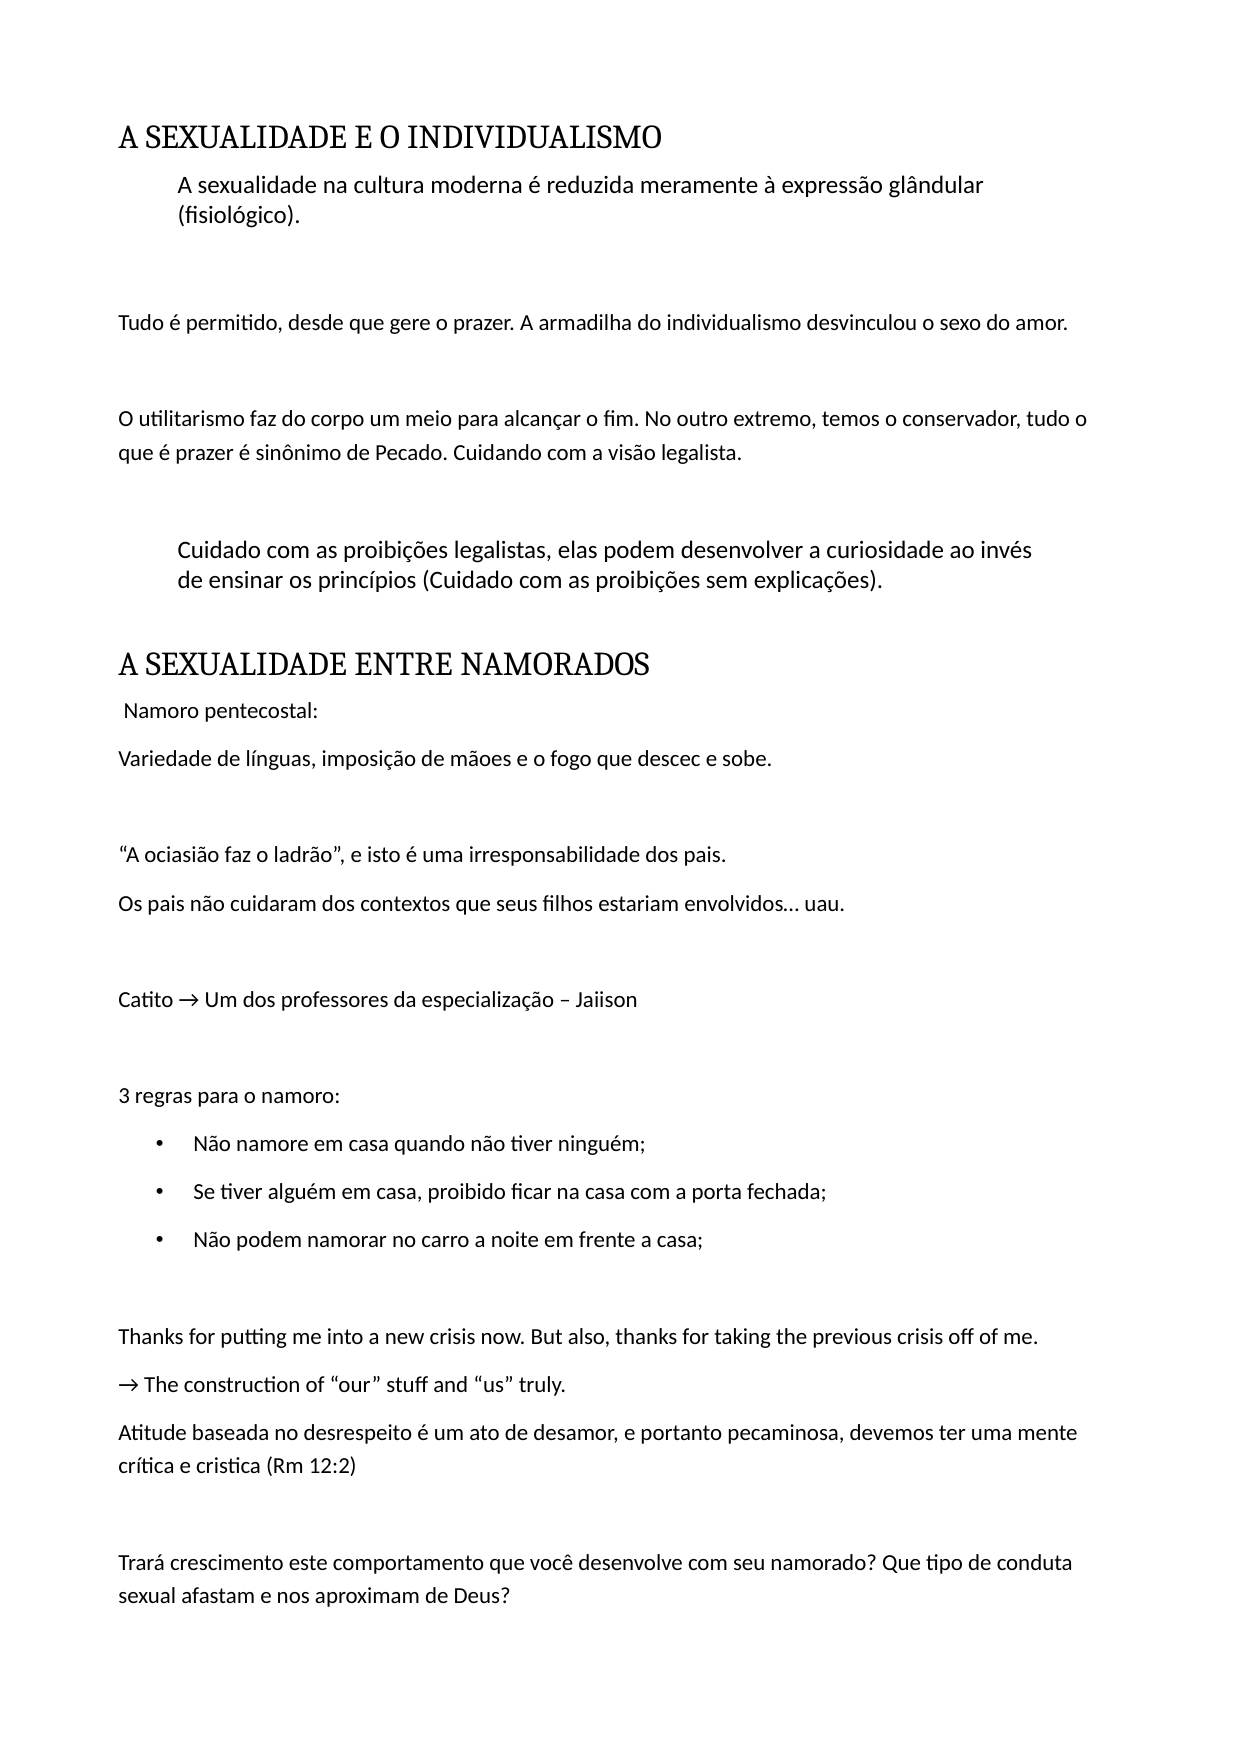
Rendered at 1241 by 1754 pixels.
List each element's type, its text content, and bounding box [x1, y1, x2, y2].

text Tudo é permitido, desde que gere o prazer. A armadilha do individualismo desvinculou o sexo do amor. [118, 308, 1122, 336]
text Thanks for putting me into a new crisis now. But also, thanks for taking the previous crisis off of me. [118, 1322, 1122, 1350]
subtitle A sexualidade e o individualismo [118, 118, 1122, 157]
text Trará crescimento este comportamento que você desenvolve com seu namorado? Que tipo de conduta sexual afastam e nos aproximam de Deus? [118, 1548, 1122, 1609]
text Atitude baseada no desrespeito é um ato de desamor, e portanto pecaminosa, devemos ter uma mente crítica e cristica (Rm 12:2) [118, 1418, 1122, 1480]
list Se tiver alguém em casa, proibido ficar na casa com a porta fechada; [156, 1177, 1122, 1206]
text A sexualidade na cultura moderna é reduzida meramente à expressão glândular (fisiológico). [177, 169, 1063, 230]
text Os pais não cuidaram dos contextos que seus filhos estariam envolvidos… uau. [118, 889, 1122, 917]
text Variedade de línguas, imposição de mãoes e o fogo que descec e sobe. [118, 744, 1122, 772]
text Catito → Um dos professores da especialização – Jaiison [118, 985, 1122, 1013]
list Não podem namorar no carro a noite em frente a casa; [156, 1226, 1122, 1254]
list Não namore em casa quando não tiver ninguém; [156, 1129, 1122, 1157]
subtitle A sexualidade entre namorados [118, 645, 1122, 684]
text “A ociasião faz o ladrão”, e isto é uma irresponsabilidade dos pais. [118, 841, 1122, 869]
text O utilitarismo faz do corpo um meio para alcançar o fim. No outro extremo, temos o conservador, tudo o que é prazer é sinônimo de Pecado. Cuidando com a visão legalista. [118, 404, 1122, 466]
text Namoro pentecostal: [118, 696, 1122, 724]
text 3 regras para o namoro: [118, 1081, 1122, 1109]
text Cuidado com as proibições legalistas, elas podem desenvolver a curiosidade ao invés de ensinar os princípios (Cuidado com as proibições sem explicações). [177, 534, 1063, 595]
text → The construction of “our” stuff and “us” truly. [118, 1370, 1122, 1398]
